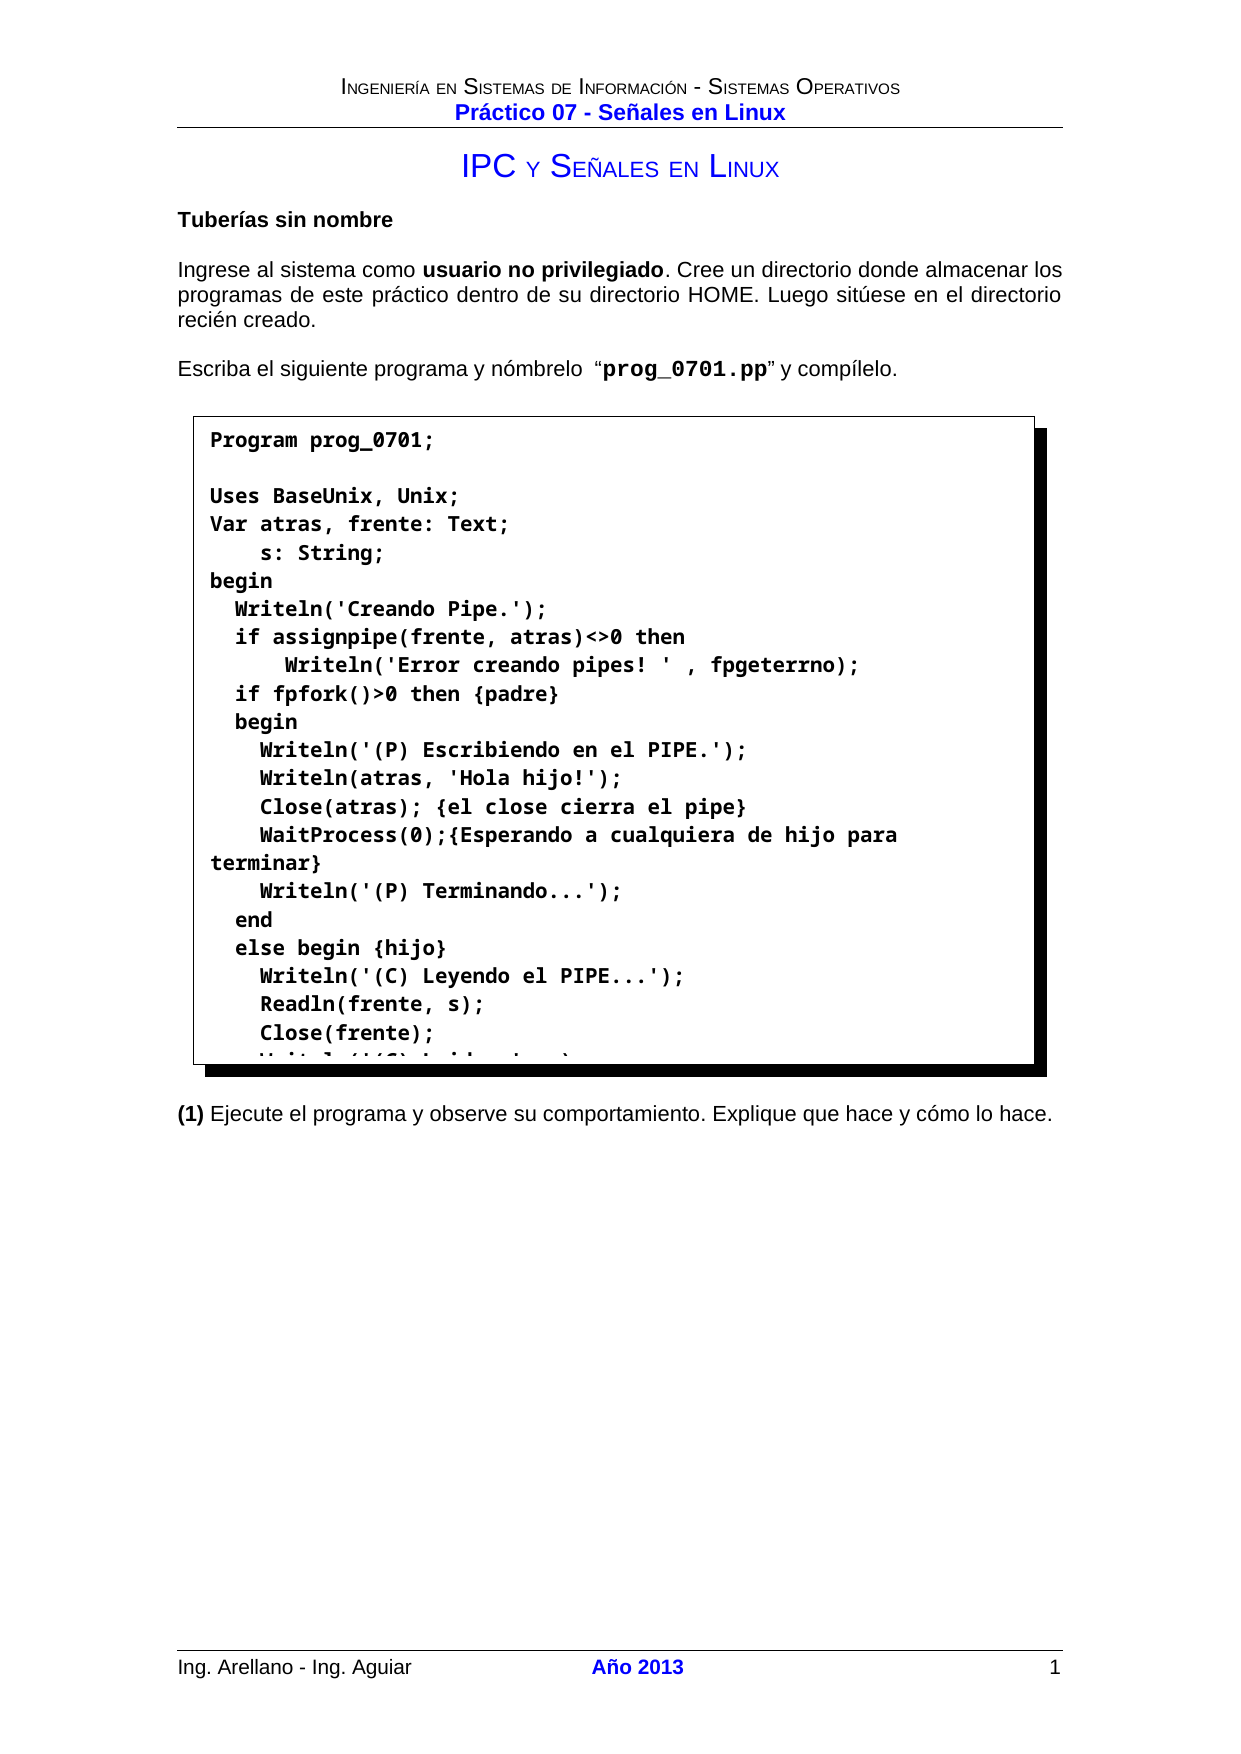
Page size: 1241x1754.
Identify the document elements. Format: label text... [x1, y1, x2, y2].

text end [210, 905, 1018, 933]
text Writeln('(C) Leyendo el PIPE...'); [210, 961, 1018, 989]
text if assignpipe(frente, atras)<>0 then [210, 622, 1018, 651]
text Close(atras); {el close cierra el pipe} [210, 792, 1018, 820]
text (1) Ejecute el programa y observe su comportamiento. Explique que hace y cómo lo hace. [177, 1102, 1063, 1126]
text Writeln('(C) Leido: ', s); [210, 1046, 1018, 1055]
text Ingrese al sistema como usuario no privilegiado. Cree un directorio donde almacenar los programas de este práctico dentro de su directorio HOME. Luego sitúese en el directorio recién creado. [177, 257, 1063, 332]
text if fpfork()>0 then {padre} [210, 679, 1018, 707]
text Writeln('Error creando pipes! ' , fpgeterrno); [210, 651, 1018, 679]
text Escriba el siguiente programa y nómbrelo “prog_0701.pp” y compílelo. [177, 357, 1063, 384]
text Close(frente); [210, 1018, 1018, 1046]
text begin [210, 707, 1018, 735]
text WaitProcess(0);{Esperando a cualquiera de hijo para terminar} [210, 820, 1018, 876]
text Writeln(atras, 'Hola hijo!'); [210, 763, 1018, 792]
text Writeln('(P) Terminando...'); [210, 876, 1018, 905]
text begin [210, 566, 1018, 594]
text Writeln('(P) Escribiendo en el PIPE.'); [210, 735, 1018, 763]
text Program prog_0701; [210, 425, 1018, 453]
text Var atras, frente: Text; [210, 509, 1018, 538]
text else begin {hijo} [210, 933, 1018, 961]
text Writeln('Creando Pipe.'); [210, 594, 1018, 622]
text Readln(frente, s); [210, 989, 1018, 1018]
text Tuberías sin nombre [177, 208, 1063, 233]
text IPC y Señales en Linux [177, 148, 1063, 185]
text s: String; [210, 538, 1018, 566]
text Uses BaseUnix, Unix; [210, 481, 1018, 509]
